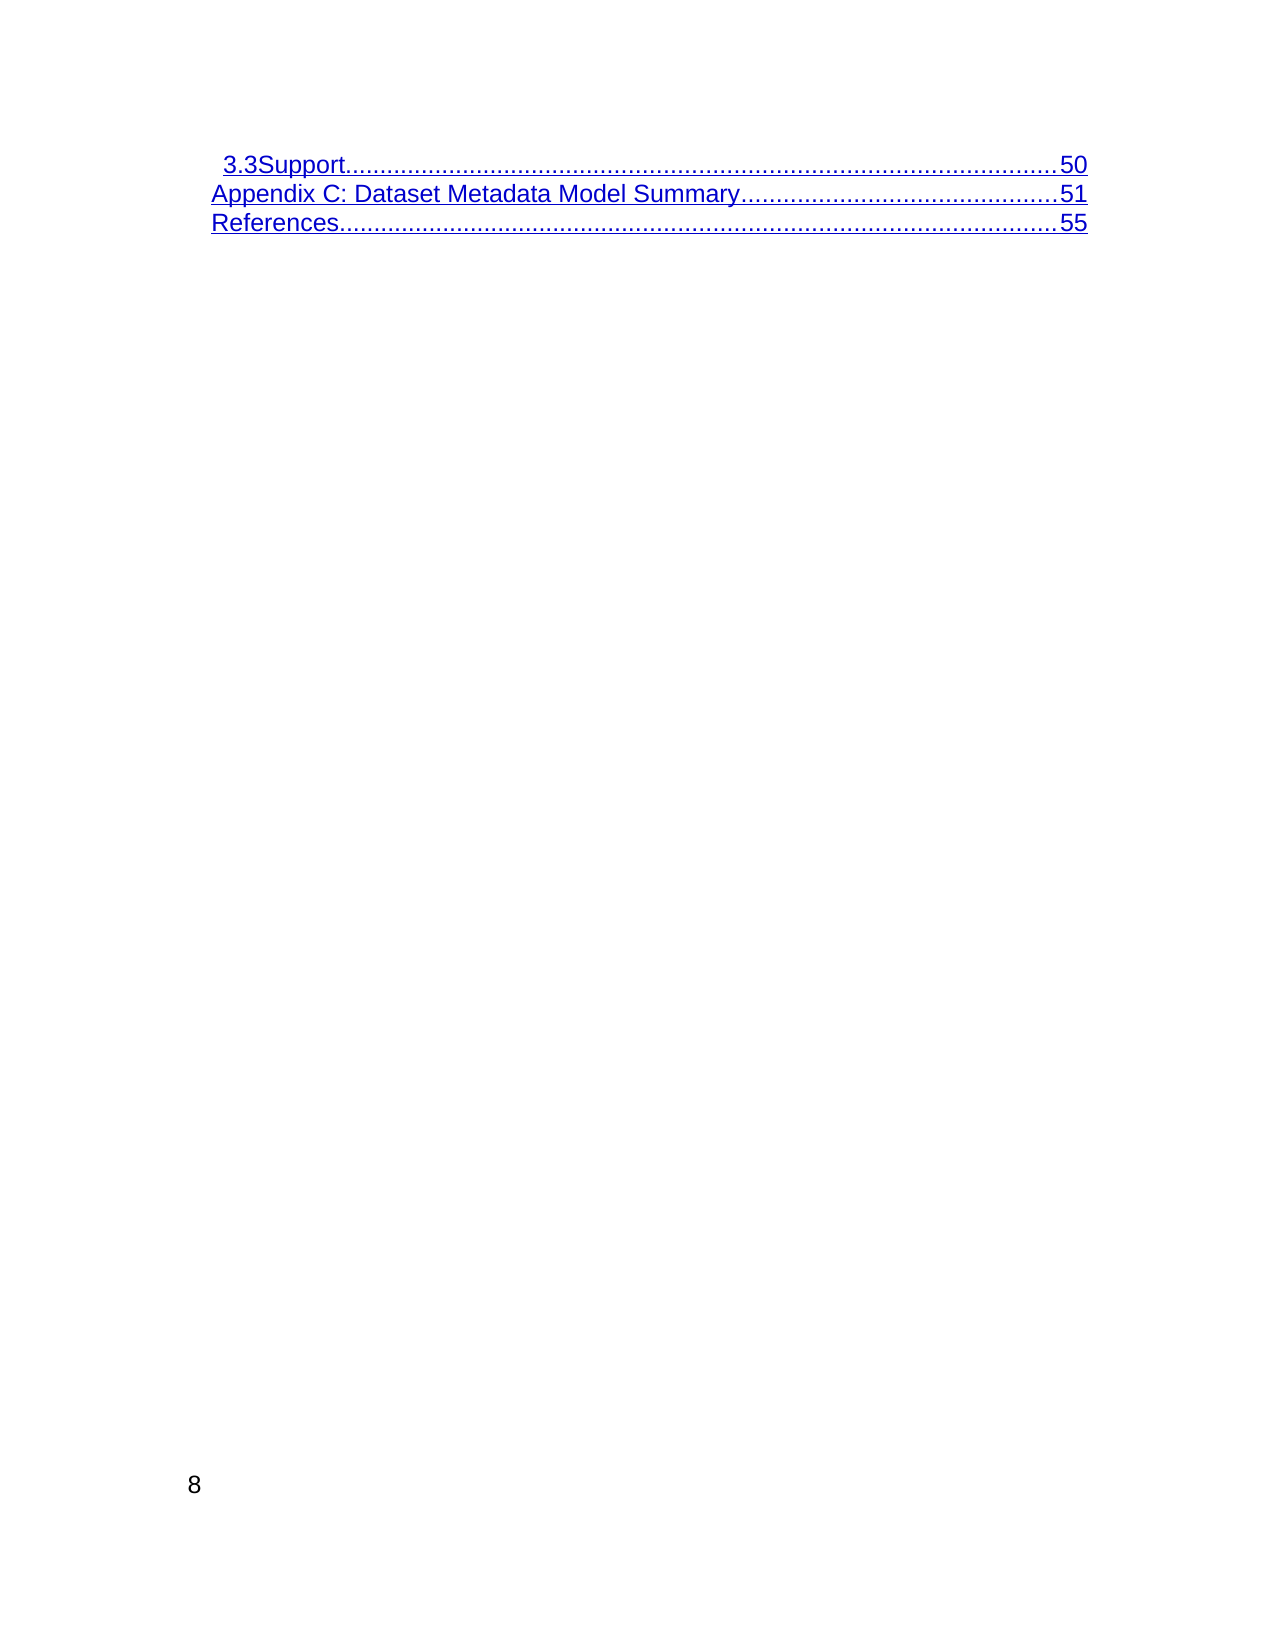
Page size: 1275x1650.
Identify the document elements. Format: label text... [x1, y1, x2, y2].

text Appendix C: Dataset Metadata Model Summary 51 [211, 179, 1087, 204]
text References 55 [211, 207, 1087, 233]
text 3.3Support 50 [223, 150, 1087, 175]
